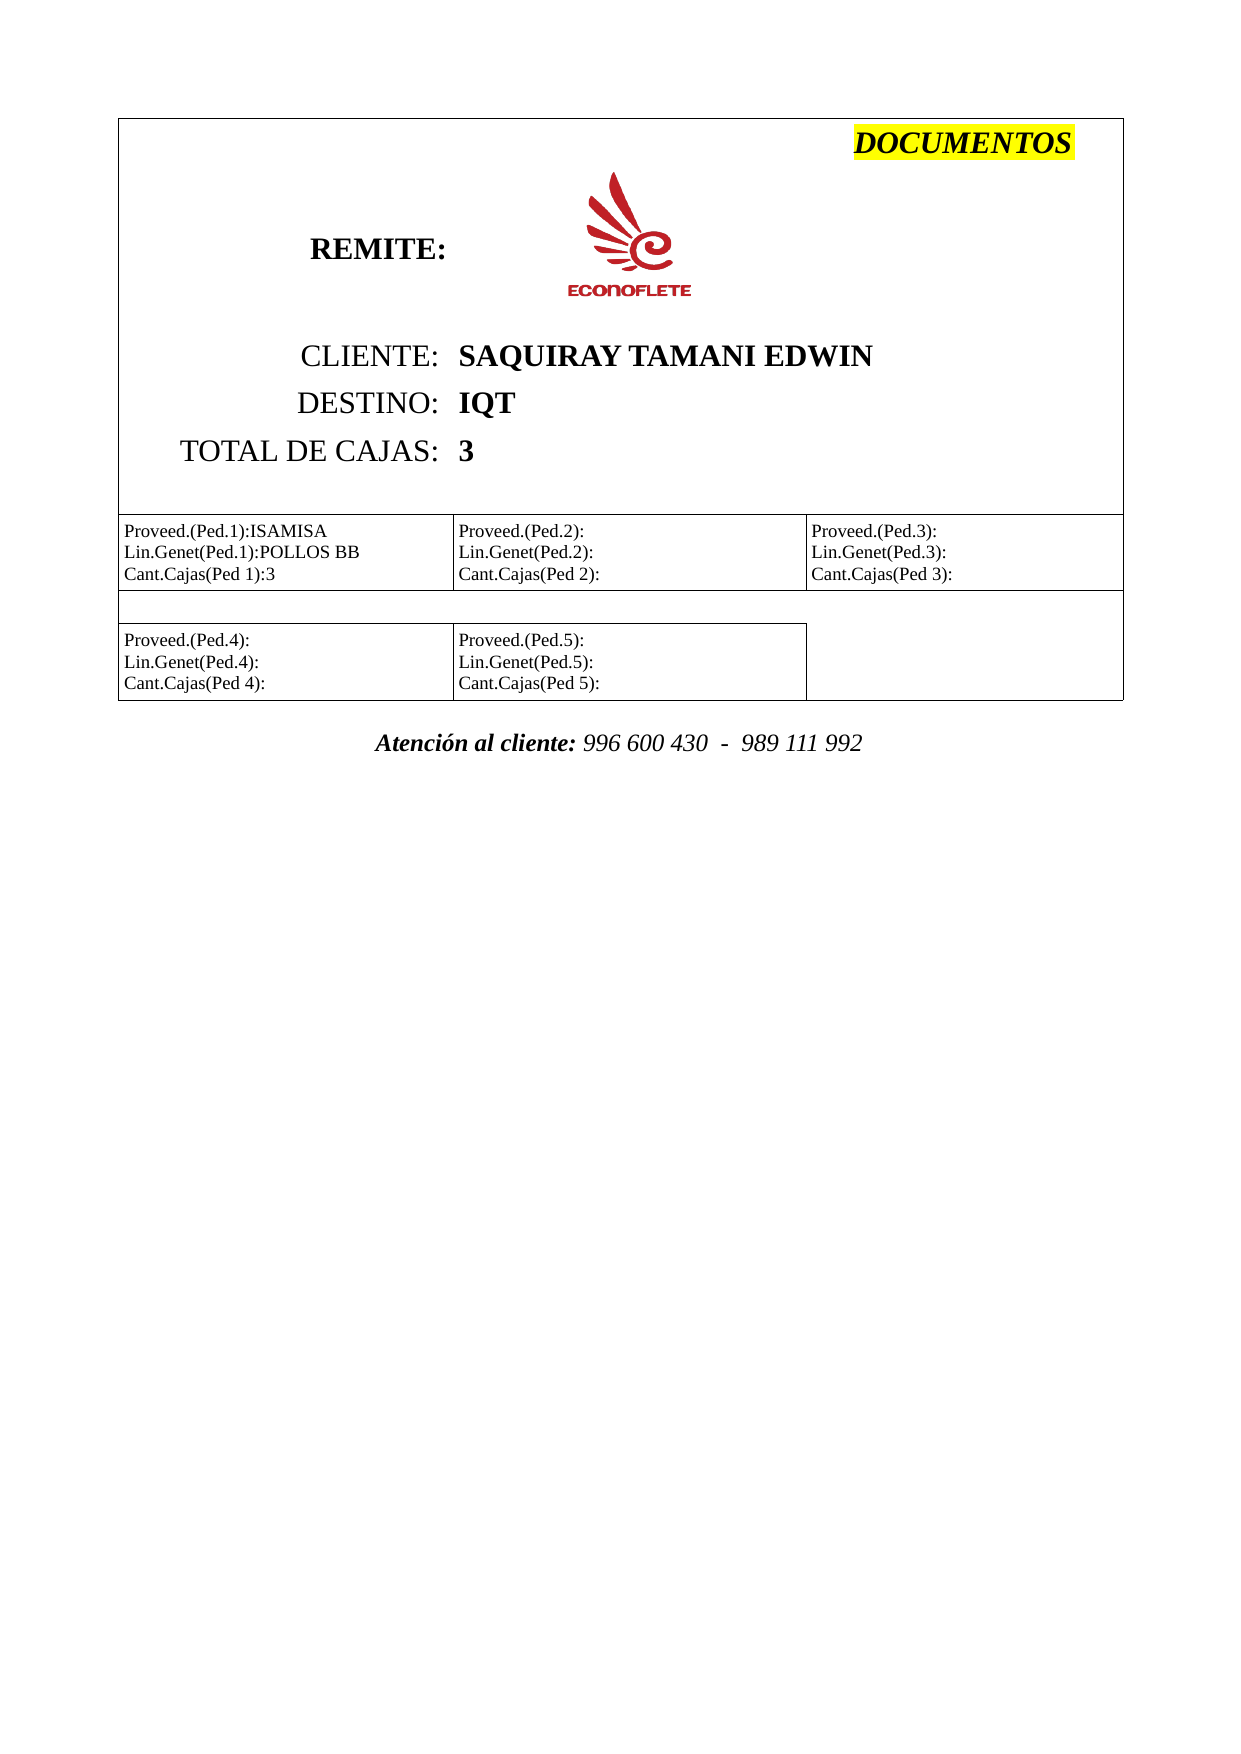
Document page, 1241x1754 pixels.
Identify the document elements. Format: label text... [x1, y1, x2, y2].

table_cell Proveed.(Ped.2): Lin.Genet(Ped.2): Cant.Cajas(Ped 2): [454, 515, 806, 590]
table_cell [119, 474, 453, 514]
table_cell SAQUIRAY TAMANI EDWIN [453, 332, 1123, 379]
table_cell 3 [453, 426, 1123, 474]
table_cell [119, 591, 453, 623]
picture [552, 171, 707, 297]
table_cell [453, 591, 806, 623]
table_header DOCUMENTOS [806, 119, 1123, 166]
table_cell Proveed.(Ped.4): Lin.Genet(Ped.4): Cant.Cajas(Ped 4): [119, 624, 453, 699]
table_cell Proveed.(Ped.1):ISAMISA Lin.Genet(Ped.1):POLLOS BB Cant.Cajas(Ped 1):3 [119, 515, 453, 590]
table_cell [806, 379, 1123, 426]
table_cell CLIENTE: [119, 332, 453, 379]
table_cell [807, 623, 1123, 699]
table_cell [453, 474, 806, 514]
table_cell Proveed.(Ped.5): Lin.Genet(Ped.5): Cant.Cajas(Ped 5): [454, 624, 806, 699]
text Atención al cliente: 996 600 430 - 989 111 992 [118, 728, 1122, 757]
table_cell TOTAL DE CAJAS: [119, 426, 453, 474]
table_header [119, 119, 453, 166]
table_header [453, 119, 806, 166]
table_cell Proveed.(Ped.3): Lin.Genet(Ped.3): Cant.Cajas(Ped 3): [807, 515, 1123, 590]
table_cell [806, 591, 1123, 623]
table_cell REMITE: [119, 166, 453, 332]
table_cell [806, 166, 1123, 332]
table_cell DESTINO: [119, 379, 453, 426]
table_cell IQT [453, 379, 806, 426]
table_cell [453, 166, 806, 332]
table_cell [806, 474, 1123, 514]
